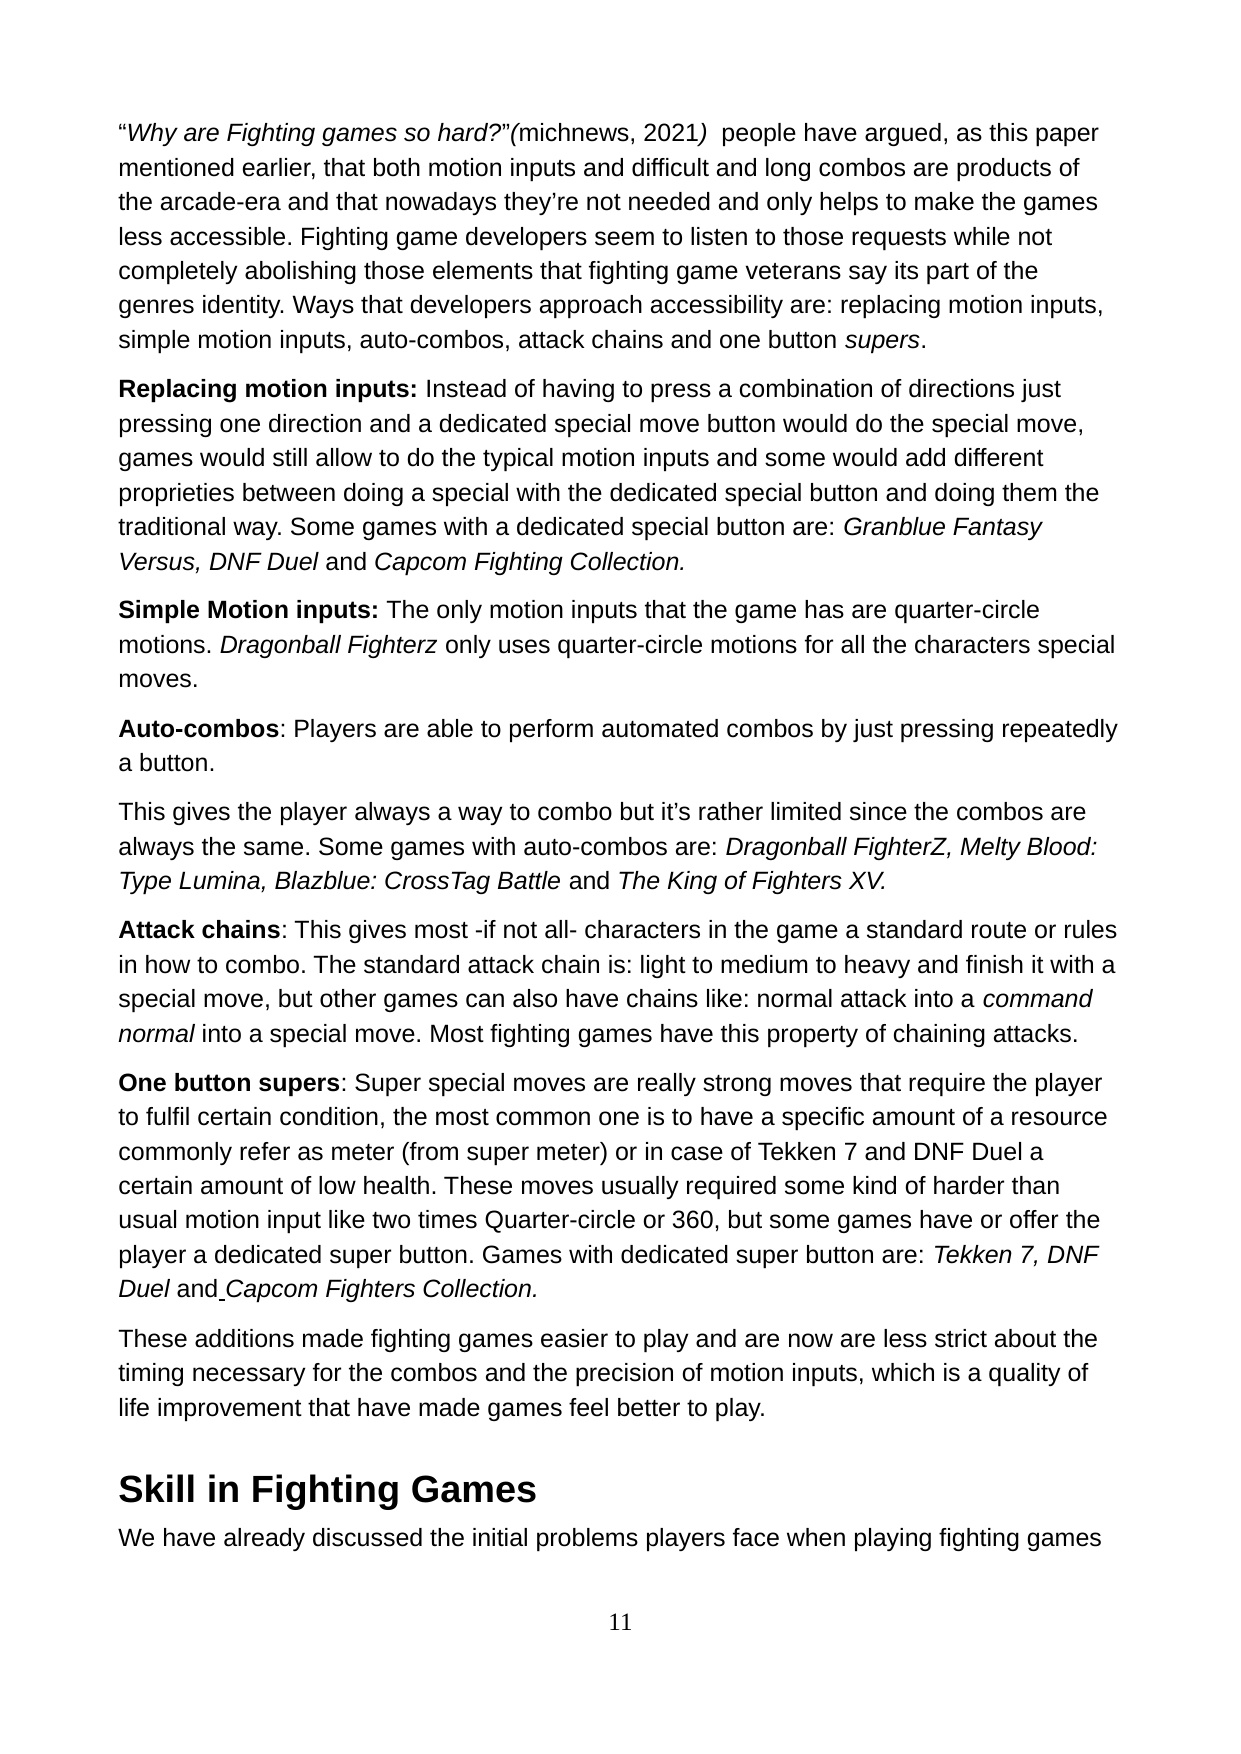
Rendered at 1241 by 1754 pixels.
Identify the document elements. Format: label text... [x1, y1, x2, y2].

text Auto-combos: Players are able to perform automated combos by just pressing repeatedly a button. [118, 713, 1122, 777]
text One button supers: Super special moves are really strong moves that require the player to fulfil certain condition, the most common one is to have a specific amount of a resource commonly refer as meter (from super meter) or in case of Tekken 7 and DNF Duel a certain amount of low health. These moves usually required some kind of harder than usual motion input like two times Quarter-circle or 360, but some games have or offer the player a dedicated super button. Games with dedicated super button are: Tekken 7, DNF Duel and Capcom Fighters Collection. [118, 1068, 1122, 1303]
text Attack chains: This gives most -if not all- characters in the game a standard route or rules in how to combo. The standard attack chain is: light to medium to heavy and finish it with a special move, but other games can also have chains like: normal attack into a command normal into a special move. Most fighting games have this property of chaining attacks. [118, 915, 1122, 1047]
text We have already discussed the initial problems players face when playing fighting games [118, 1523, 1122, 1551]
text Simple Motion inputs: The only motion inputs that the game has are quarter-circle motions. Dragonball Fighterz only uses quarter-circle motions for all the characters special moves. [118, 596, 1122, 693]
text “Why are Fighting games so hard?”(michnews, 2021) people have argued, as this paper mentioned earlier, that both motion inputs and difficult and long combos are products of the arcade-era and that nowadays they’re not needed and only helps to make the games less accessible. Fighting game developers seem to listen to those requests while not completely abolishing those elements that fighting game veterans say its part of the genres identity. Ways that developers approach accessibility are: replacing motion inputs, simple motion inputs, auto-combos, attack chains and one button supers. [118, 118, 1122, 354]
text These additions made fighting games easier to play and are now are less strict about the timing necessary for the combos and the precision of motion inputs, which is a quality of life improvement that have made games feel better to play. [118, 1323, 1122, 1421]
text This gives the player always a way to combo but it’s rather limited since the combos are always the same. Some games with auto-combos are: Dragonball FighterZ, Melty Blood: Type Lumina, Blazblue: CrossTag Battle and The King of Fighters XV. [118, 797, 1122, 895]
subtitle Skill in Fighting Games [118, 1467, 1122, 1510]
text Replacing motion inputs: Instead of having to press a combination of directions just pressing one direction and a dedicated special move button would do the special move, games would still allow to do the typical motion inputs and some would add different proprieties between doing a special with the dedicated special button and doing them the traditional way. Some games with a dedicated special button are: Granblue Fantasy Versus, DNF Duel and Capcom Fighting Collection. [118, 374, 1122, 575]
